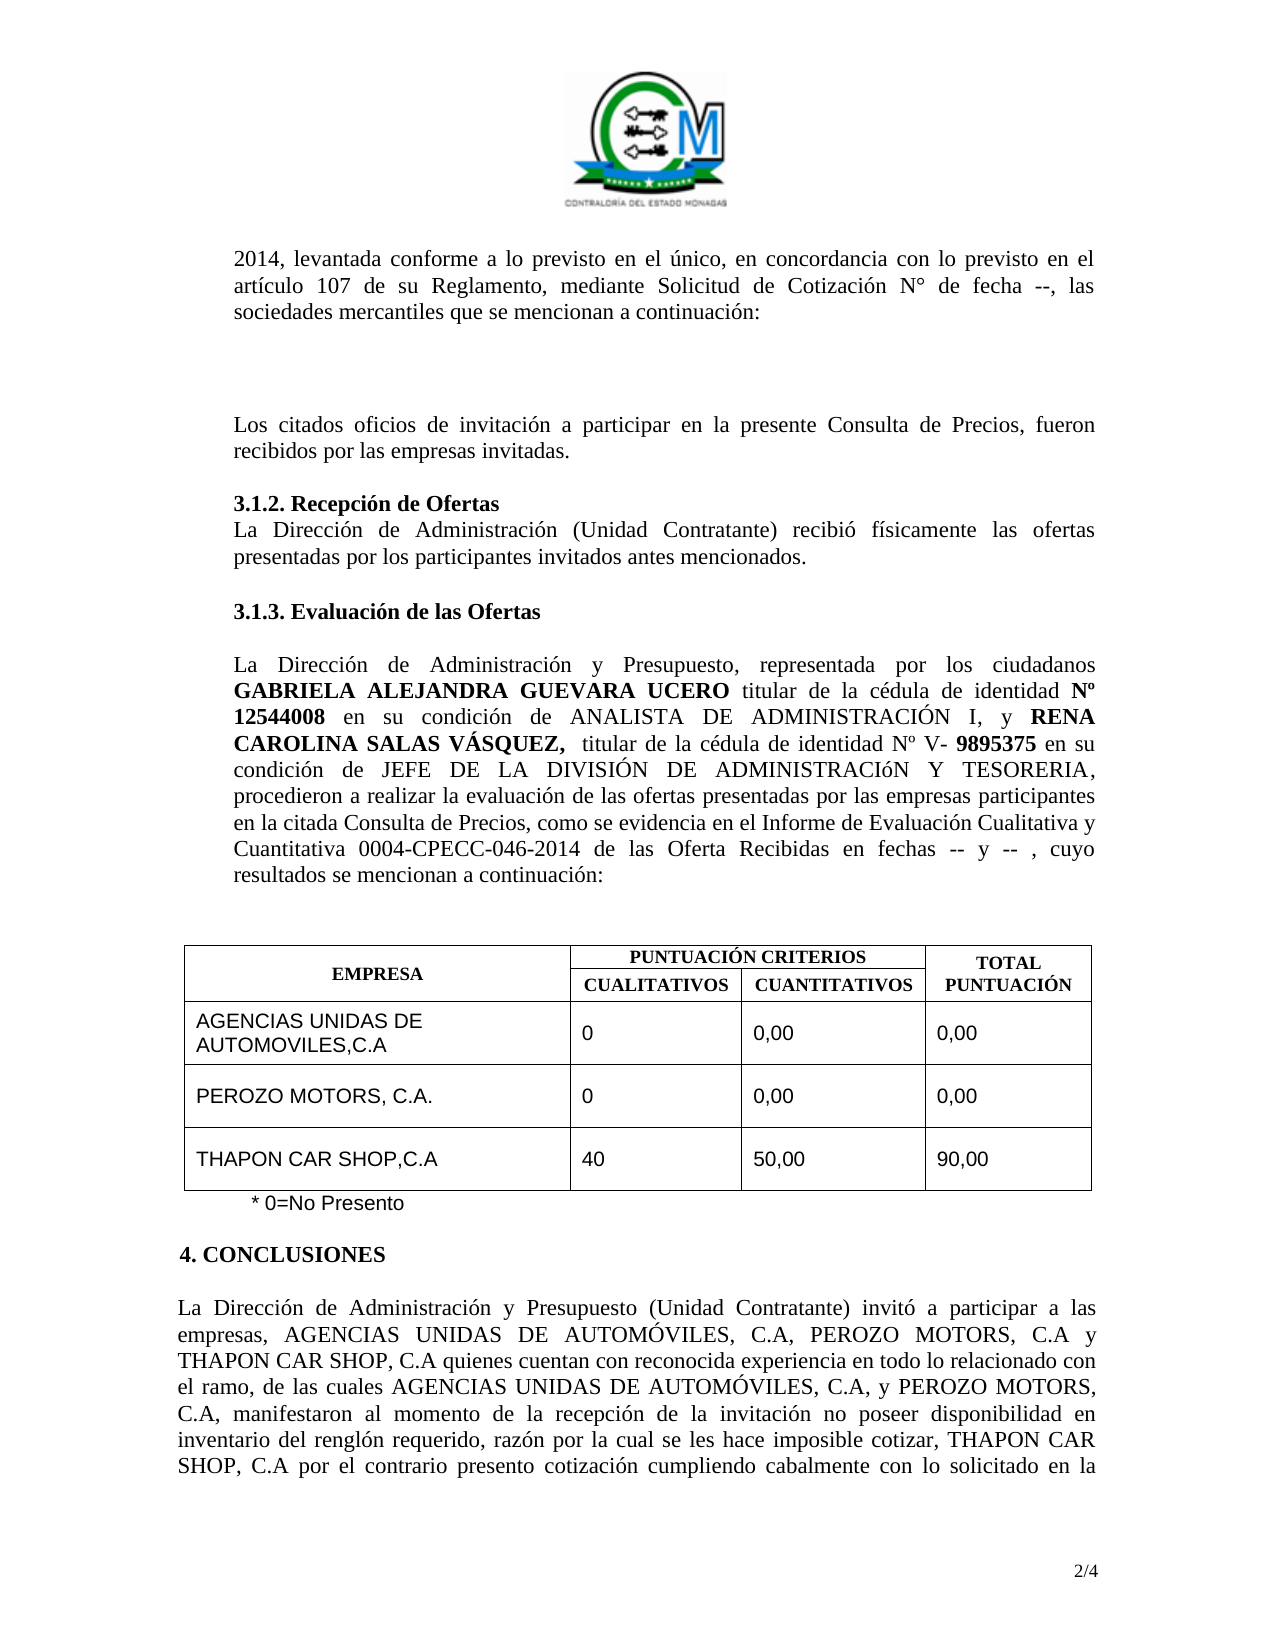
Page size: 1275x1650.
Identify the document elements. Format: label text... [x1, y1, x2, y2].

table_cell PEROZO MOTORS, C.A. [185, 1065, 570, 1127]
table_header TOTAL PUNTUACIÓN [926, 946, 1091, 1001]
text 4. CONCLUSIONES [179, 1242, 1095, 1268]
table_cell 0,00 [742, 1065, 925, 1127]
table_cell 90,00 [926, 1128, 1091, 1190]
table_cell 0,00 [926, 1065, 1091, 1127]
text La Dirección de Administración (Unidad Contratante) recibió físicamente las ofertas presentadas por los participantes invitados antes mencionados. [233, 516, 1096, 569]
table_cell 0 [571, 1065, 741, 1127]
picture [562, 69, 730, 210]
table_cell THAPON CAR SHOP,C.A [185, 1128, 570, 1190]
text 3.1.2. Recepción de Ofertas [233, 490, 1096, 516]
table_cell 0,00 [742, 1002, 925, 1064]
text 2014, levantada conforme a lo previsto en el único, en concordancia con lo previsto en el artículo 107 de su Reglamento, mediante Solicitud de Cotización N° de fecha --, las sociedades mercantiles que se mencionan a continuación: [233, 245, 1094, 324]
table_cell CUANTITATIVOS [742, 969, 925, 1001]
text La Dirección de Administración y Presupuesto, representada por los ciudadanos GABRIELA ALEJANDRA GUEVARA UCERO titular de la cédula de identidad Nº 12544008 en su condición de ANALISTA DE ADMINISTRACIÓN I, y RENA CAROLINA SALAS VÁSQUEZ, titular de la cédula de identidad Nº V- 9895375 en su condición de JEFE DE LA DIVISIÓN DE ADMINISTRACIóN Y TESORERIA, procedieron a realizar la evaluación de las ofertas presentadas por las empresas participantes en la citada Consulta de Precios, como se evidencia en el Informe de Evaluación Cualitativa y Cuantitativa 0004-CPECC-046-2014 de las Oferta Recibidas en fechas -- y -- , cuyo resultados se mencionan a continuación: [233, 651, 1095, 888]
table_cell 50,00 [742, 1128, 925, 1190]
text Los citados oficios de invitación a participar en la presente Consulta de Precios, fueron recibidos por las empresas invitadas. [233, 411, 1096, 464]
text 3.1.3. Evaluación de las Ofertas [233, 598, 1095, 624]
table_cell AGENCIAS UNIDAS DE AUTOMOVILES,C.A [185, 1002, 570, 1064]
table_header PUNTUACIÓN CRITERIOS [571, 946, 925, 968]
table_cell 0 [571, 1002, 741, 1064]
table_cell CUALITATIVOS [571, 969, 741, 1001]
table_header EMPRESA [185, 946, 570, 1001]
table_cell 0,00 [926, 1002, 1091, 1064]
table_cell 40 [571, 1128, 741, 1190]
text * 0=No Presento [251, 1191, 1098, 1215]
text La Dirección de Administración y Presupuesto (Unidad Contratante) invitó a participar a las empresas, AGENCIAS UNIDAS DE AUTOMÓVILES, C.A, PEROZO MOTORS, C.A y THAPON CAR SHOP, C.A quienes cuentan con reconocida experiencia en todo lo relacionado con el ramo, de las cuales AGENCIAS UNIDAS DE AUTOMÓVILES, C.A, y PEROZO MOTORS, C.A, manifestaron al momento de la recepción de la invitación no poseer disponibilidad en inventario del renglón requerido, razón por la cual se les hace imposible cotizar, THAPON CAR SHOP, C.A por el contrario presento cotización cumpliendo cabalmente con lo solicitado en la [177, 1294, 1098, 1479]
